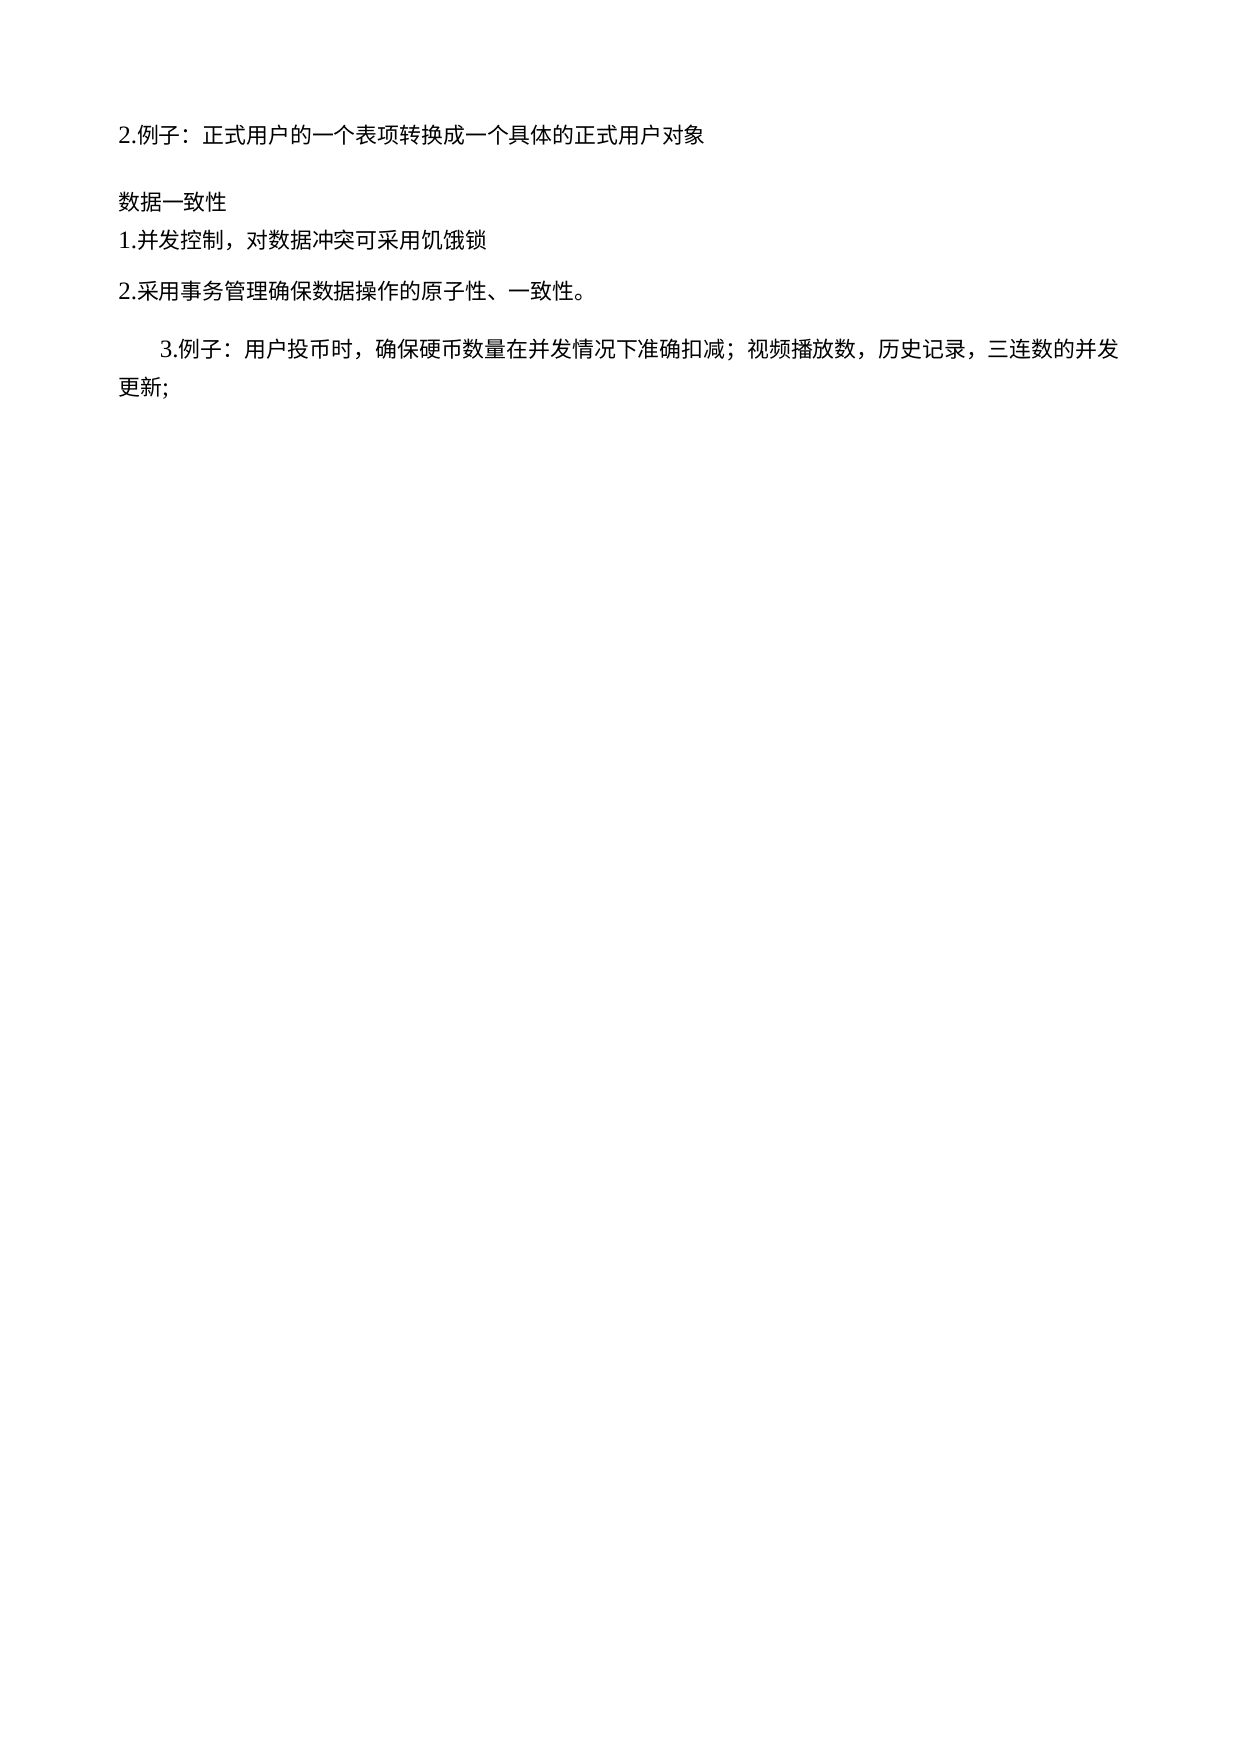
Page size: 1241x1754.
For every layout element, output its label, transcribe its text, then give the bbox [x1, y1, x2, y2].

text 2.采用事务管理确保数据操作的原子性、一致性。 [118, 274, 1122, 306]
text 1.并发控制，对数据冲突可采用饥饿锁 [118, 223, 1122, 255]
subtitle 数据一致性 [118, 185, 1122, 217]
text 2.例子：正式用户的一个表项转换成一个具体的正式用户对象 [118, 118, 1122, 150]
text 3.例子：用户投币时，确保硬币数量在并发情况下准确扣减；视频播放数，历史记录，三连数的并发更新; [118, 332, 1122, 401]
